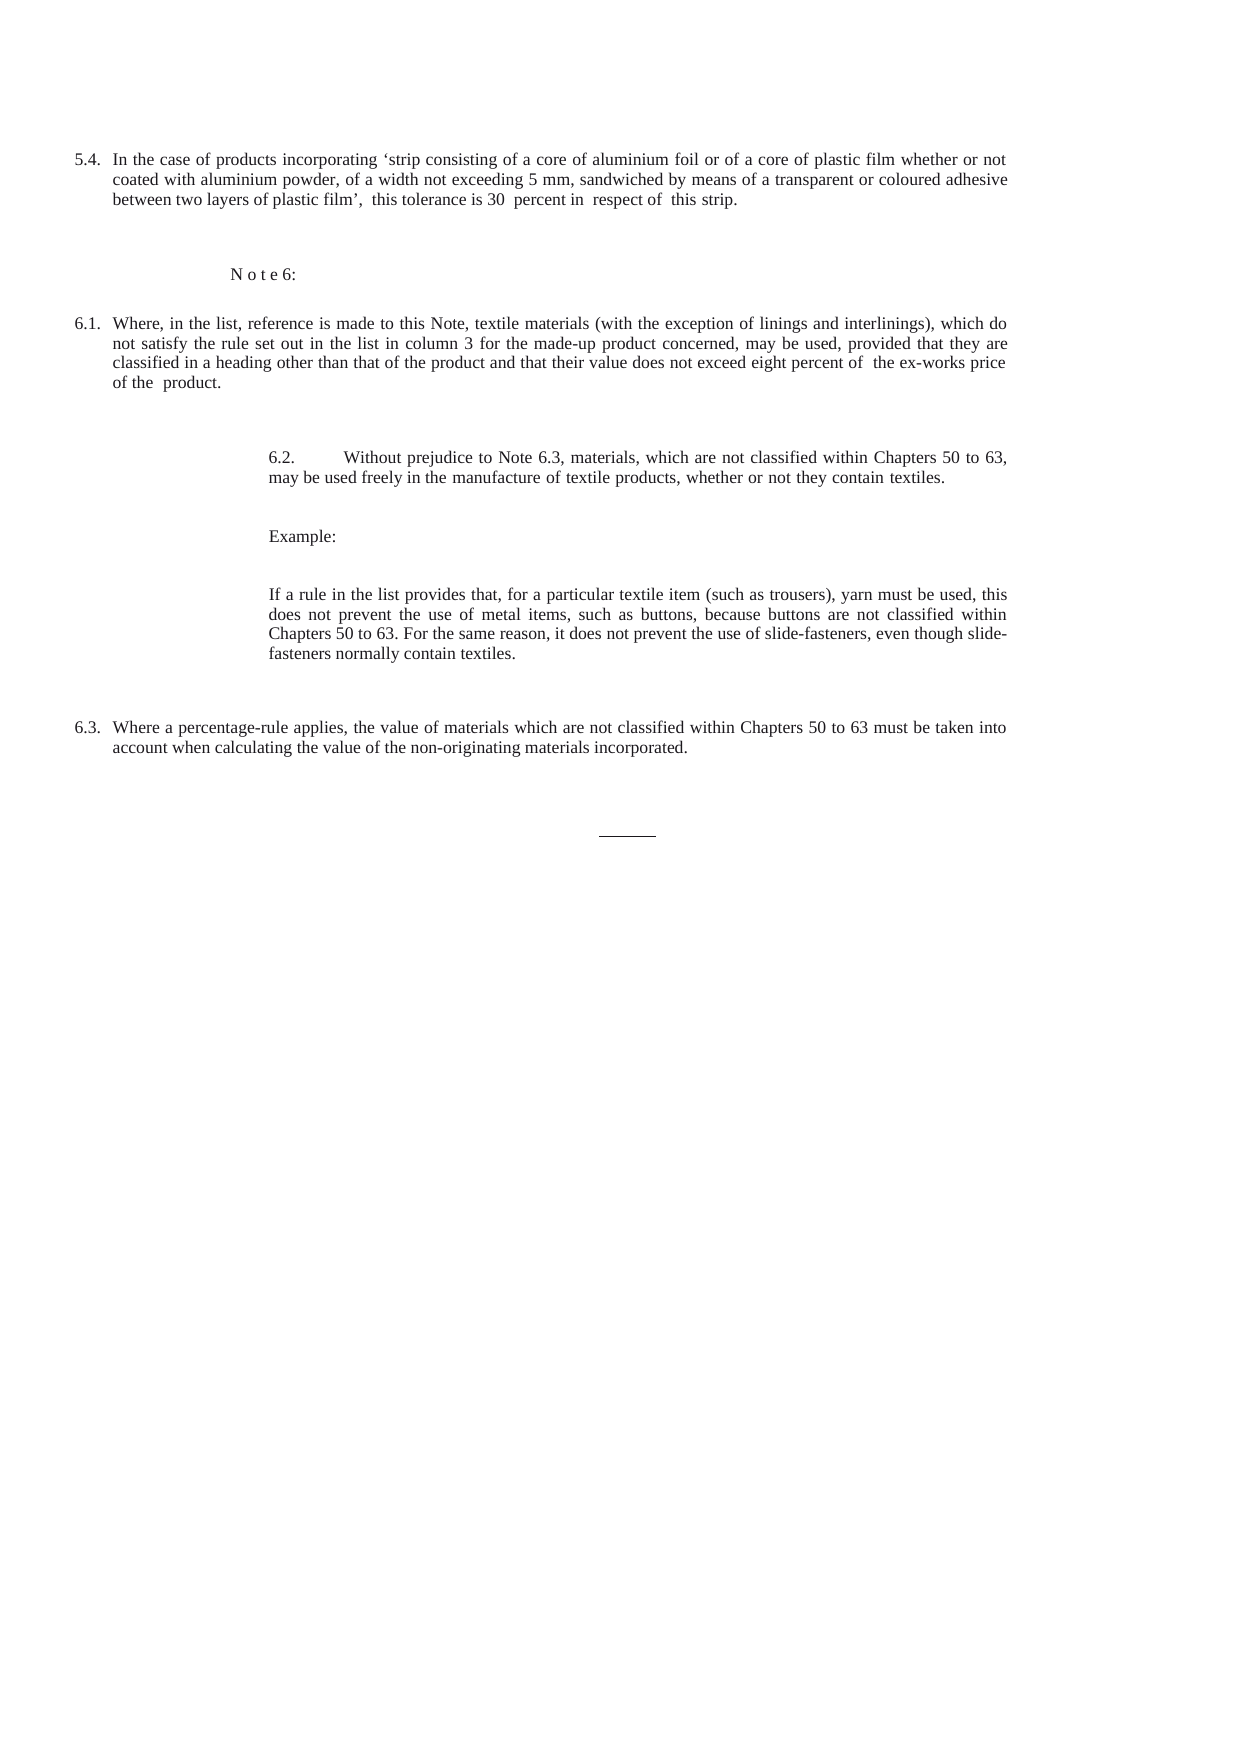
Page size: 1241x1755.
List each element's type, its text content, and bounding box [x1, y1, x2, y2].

list Where, in the list, reference is made to this Note, textile materials (with the exception of linings and interlinings), which do not satisfy the rule set out in the list in column 3 for the made-up product concerned, may be used, provided that they are classified in a heading other than that of the product and that their value does not exceed eight percent of the ex-works price of the product. [74, 314, 1009, 392]
list In the case of products incorporating ‘strip consisting of a core of aluminium foil or of a core of plastic film whether or not coated with aluminium powder, of a width not exceeding 5 mm, sandwiched by means of a transparent or coloured adhesive between two layers of plastic film’, this tolerance is 30 percent in respect of this strip. [74, 150, 1009, 209]
text N o t e 6: [230, 264, 1128, 284]
list Where a percentage-rule applies, the value of materials which are not classified within Chapters 50 to 63 must be taken into account when calculating the value of the non-originating materials incorporated. [74, 718, 1009, 757]
text Example: [268, 525, 1128, 546]
list Without prejudice to Note 6.3, materials, which are not classified within Chapters 50 to 63, may be used freely in the manufacture of textile products, whether or not they contain textiles. [268, 448, 1009, 487]
text If a rule in the list provides that, for a particular textile item (such as trousers), yarn must be used, this does not prevent the use of metal items, such as buttons, because buttons are not classified within Chapters 50 to 63. For the same reason, it does not prevent the use of slide-fasteners, even though slide-fasteners normally contain textiles. [268, 584, 1009, 663]
